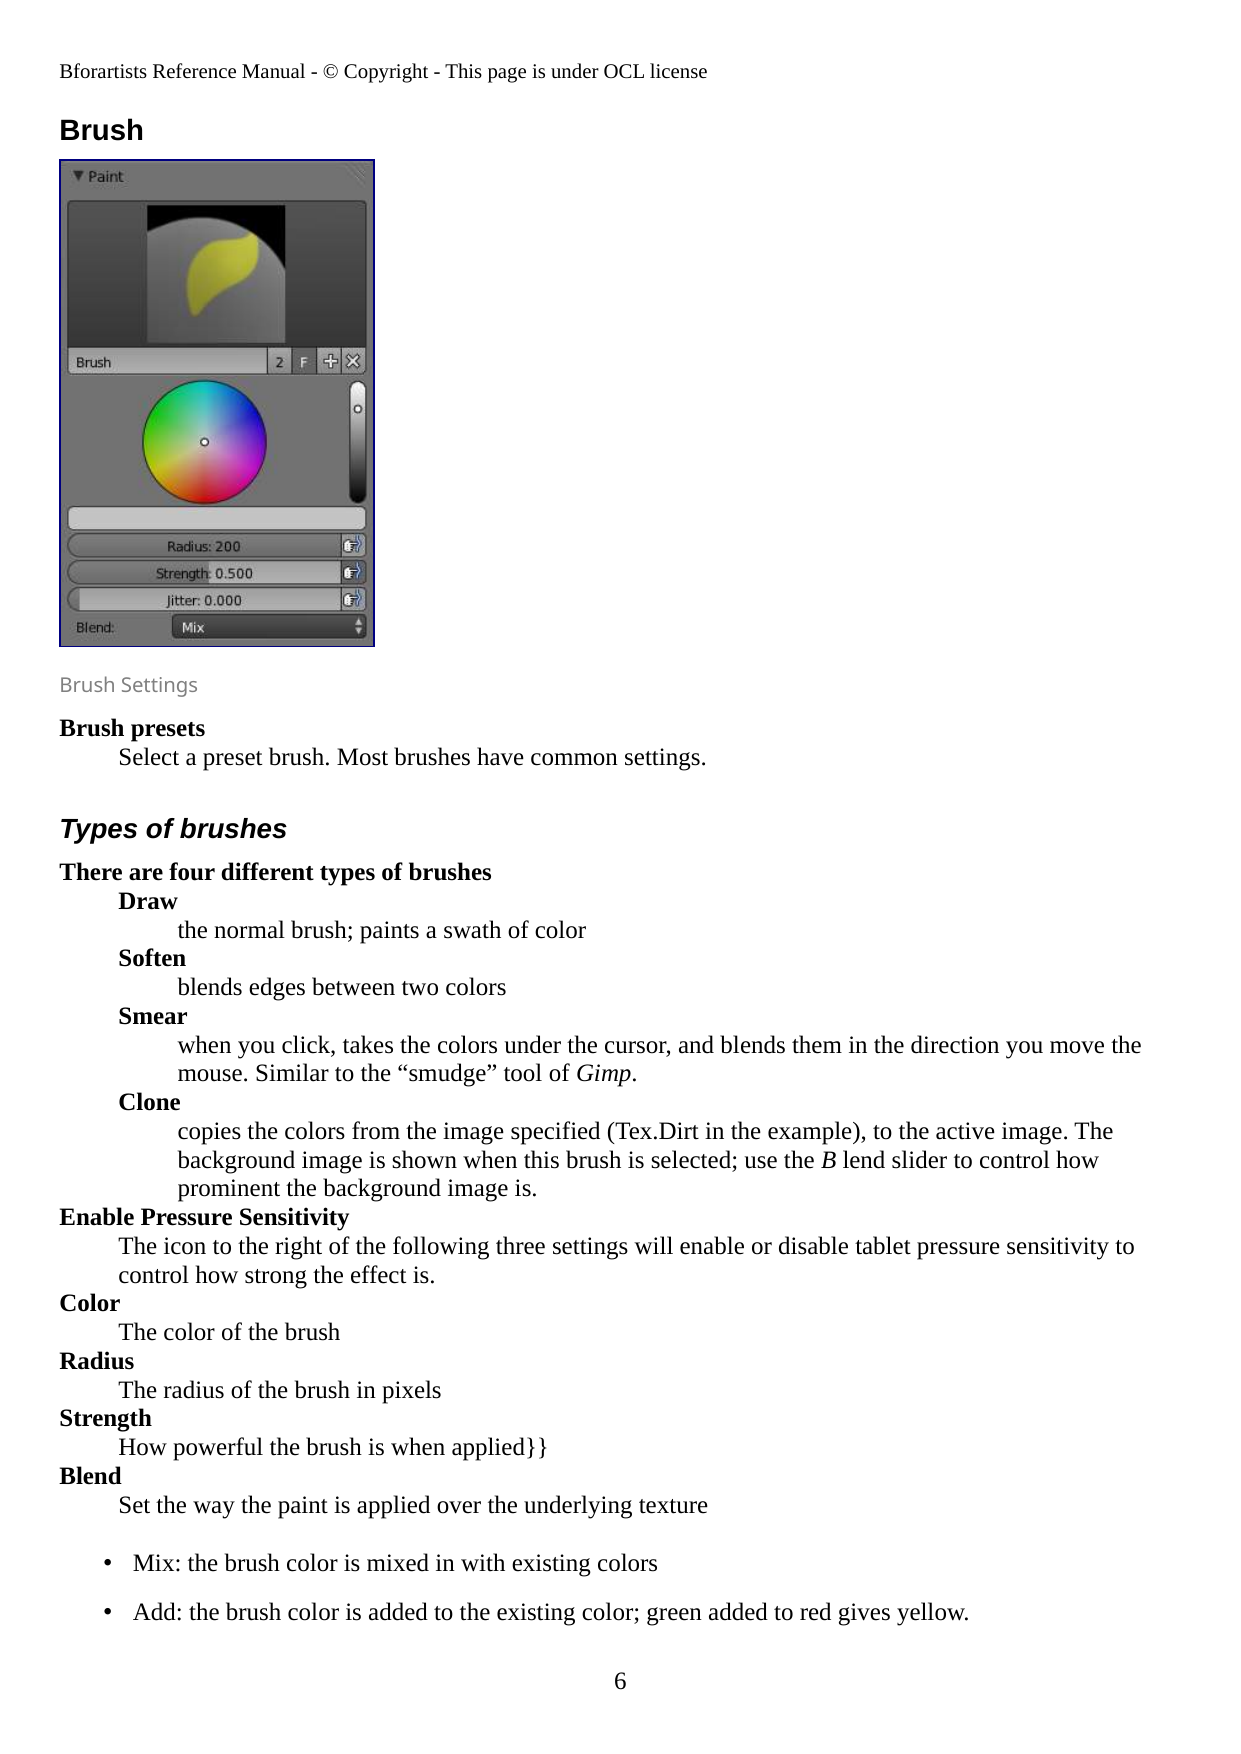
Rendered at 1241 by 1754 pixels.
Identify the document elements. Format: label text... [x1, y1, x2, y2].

subtitle Blend [59, 1461, 1181, 1490]
subtitle Brush [59, 113, 1181, 146]
subtitle Clone [118, 1087, 1181, 1116]
list The color of the brush [118, 1317, 1181, 1346]
text Brush Settings [59, 667, 1181, 699]
subtitle Color [59, 1288, 1181, 1317]
list The radius of the brush in pixels [118, 1375, 1181, 1403]
list Select a preset brush. Most brushes have common settings. [118, 742, 1181, 771]
subtitle Radius [59, 1346, 1181, 1375]
list copies the colors from the image specified (Tex.Dirt in the example), to the active image. The background image is shown when this brush is selected; use the B lend slider to control how prominent the background image is. [177, 1116, 1181, 1202]
list when you click, takes the colors under the cursor, and blends them in the direction you move the mouse. Similar to the “smudge” tool of Gimp. [177, 1030, 1181, 1087]
list How powerful the brush is when applied}} [118, 1432, 1181, 1461]
subtitle Soften [118, 943, 1181, 972]
list Mix: the brush color is mixed in with existing colors [103, 1548, 1181, 1577]
subtitle Types of brushes [59, 813, 1181, 845]
subtitle There are four different types of brushes [59, 857, 1181, 886]
subtitle Enable Pressure Sensitivity [59, 1202, 1181, 1231]
picture [61, 161, 373, 646]
list the normal brush; paints a swath of color [177, 915, 1181, 943]
subtitle Smear [118, 1001, 1181, 1030]
subtitle Draw [118, 886, 1181, 915]
subtitle Strength [59, 1403, 1181, 1432]
subtitle Brush presets [59, 713, 1181, 742]
list Add: the brush color is added to the existing color; green added to red gives yellow. [103, 1597, 1181, 1626]
list Set the way the paint is applied over the underlying texture [118, 1490, 1181, 1518]
list blends edges between two colors [177, 972, 1181, 1001]
list The icon to the right of the following three settings will enable or disable tablet pressure sensitivity to control how strong the effect is. [118, 1231, 1181, 1288]
